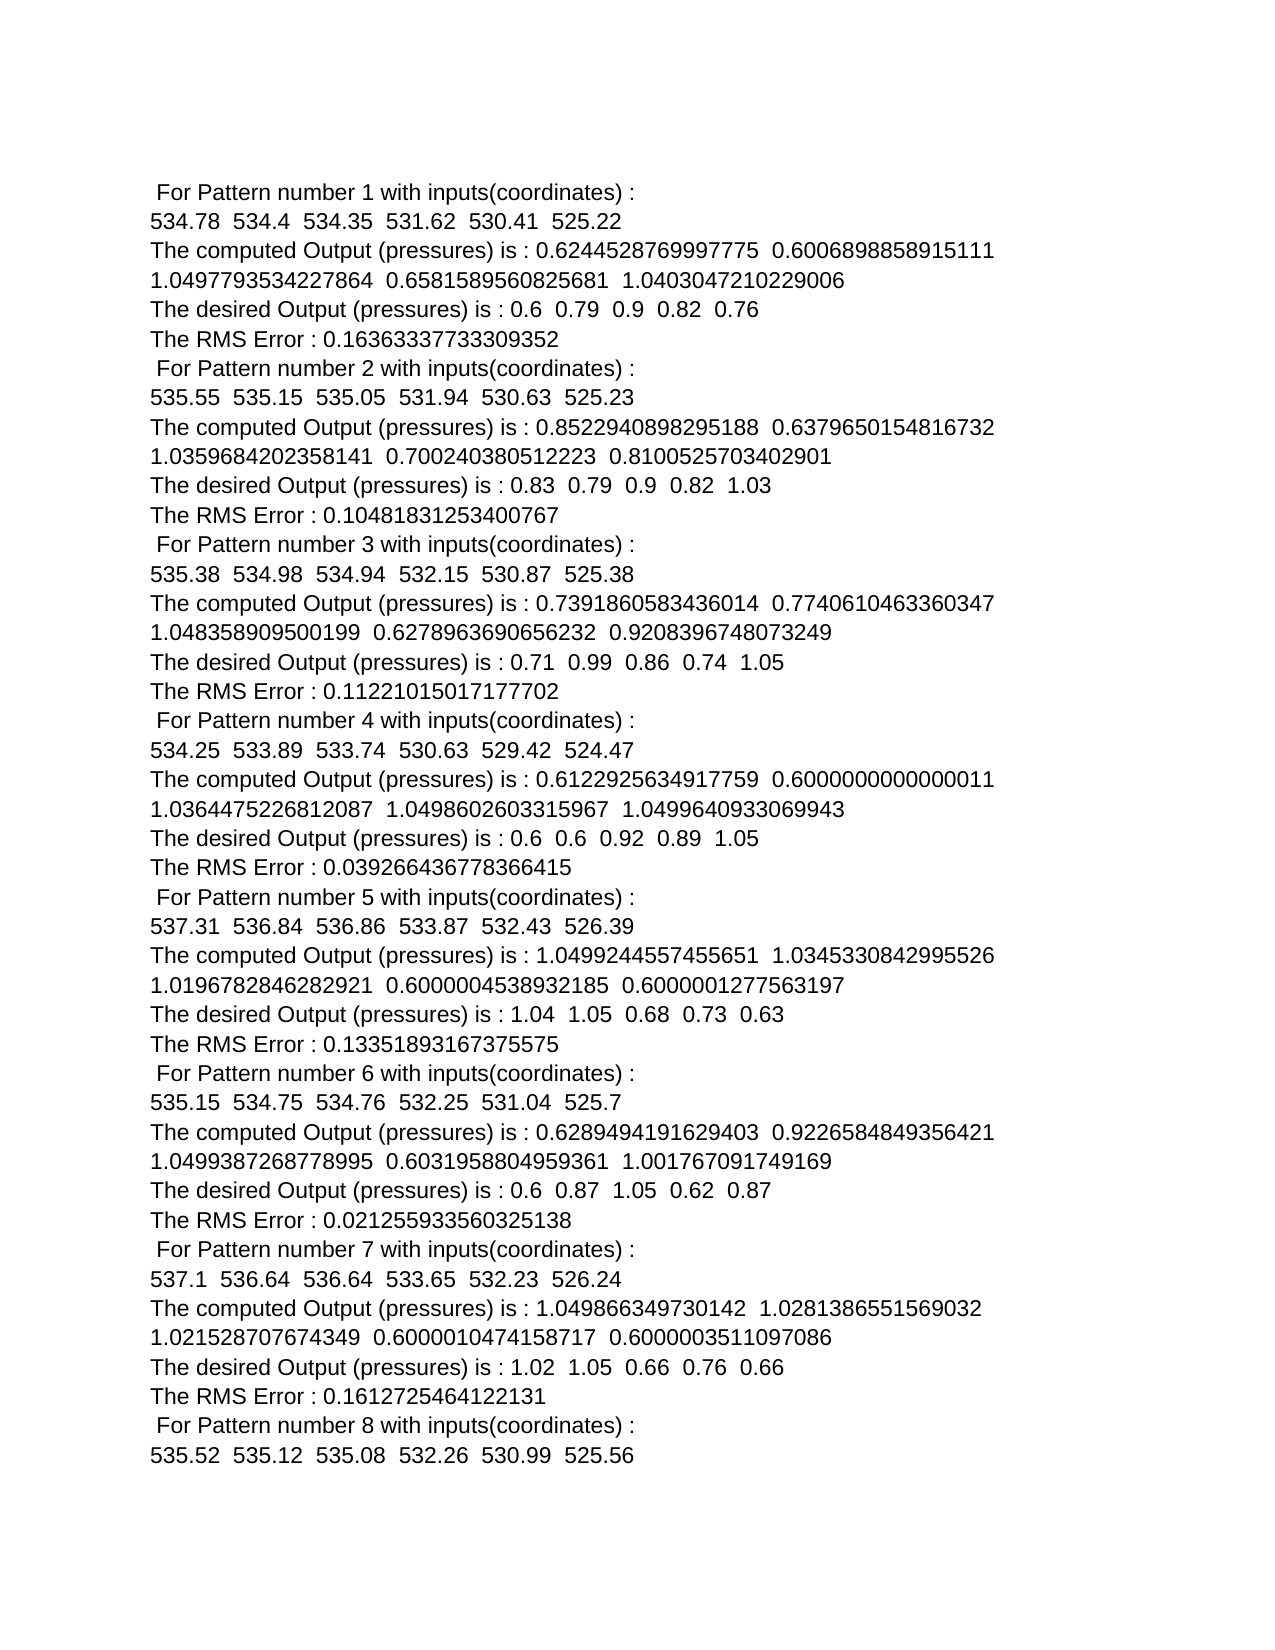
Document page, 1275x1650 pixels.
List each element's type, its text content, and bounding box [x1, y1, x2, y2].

text The RMS Error : 0.039266436778366415 [150, 855, 1125, 881]
text The desired Output (pressures) is : 0.71 0.99 0.86 0.74 1.05 [150, 649, 1125, 675]
text 537.31 536.84 536.86 533.87 532.43 526.39 [150, 914, 1125, 939]
text The desired Output (pressures) is : 0.6 0.6 0.92 0.89 1.05 [150, 826, 1125, 851]
text 535.52 535.12 535.08 532.26 530.99 525.56 [150, 1442, 1125, 1468]
text 535.38 534.98 534.94 532.15 530.87 525.38 [150, 561, 1125, 587]
text For Pattern number 8 with inputs(coordinates) : [150, 1413, 1125, 1439]
text The desired Output (pressures) is : 1.02 1.05 0.66 0.76 0.66 [150, 1354, 1125, 1380]
text The computed Output (pressures) is : 0.8522940898295188 0.6379650154816732 1.0359684202358141 0.700240380512223 0.8100525703402901 [150, 414, 1125, 469]
text The computed Output (pressures) is : 0.6289494191629403 0.9226584849356421 1.0499387268778995 0.6031958804959361 1.001767091749169 [150, 1119, 1125, 1174]
text 534.78 534.4 534.35 531.62 530.41 525.22 [150, 209, 1125, 234]
text The computed Output (pressures) is : 0.6244528769997775 0.6006898858915111 1.0497793534227864 0.6581589560825681 1.0403047210229006 [150, 238, 1125, 293]
text The RMS Error : 0.16363337733309352 [150, 326, 1125, 352]
text The computed Output (pressures) is : 0.6122925634917759 0.6000000000000011 1.0364475226812087 1.0498602603315967 1.0499640933069943 [150, 767, 1125, 822]
text The RMS Error : 0.1612725464122131 [150, 1384, 1125, 1409]
text 537.1 536.64 536.64 533.65 532.23 526.24 [150, 1266, 1125, 1292]
text The RMS Error : 0.10481831253400767 [150, 502, 1125, 528]
text The computed Output (pressures) is : 0.7391860583436014 0.7740610463360347 1.048358909500199 0.6278963690656232 0.9208396748073249 [150, 591, 1125, 646]
text For Pattern number 4 with inputs(coordinates) : [150, 708, 1125, 734]
text The computed Output (pressures) is : 1.049866349730142 1.0281386551569032 1.021528707674349 0.6000010474158717 0.6000003511097086 [150, 1296, 1125, 1351]
text For Pattern number 5 with inputs(coordinates) : [150, 884, 1125, 910]
text For Pattern number 6 with inputs(coordinates) : [150, 1061, 1125, 1086]
text The desired Output (pressures) is : 0.6 0.87 1.05 0.62 0.87 [150, 1178, 1125, 1204]
text The desired Output (pressures) is : 1.04 1.05 0.68 0.73 0.63 [150, 1002, 1125, 1027]
text 535.15 534.75 534.76 532.25 531.04 525.7 [150, 1090, 1125, 1116]
text For Pattern number 7 with inputs(coordinates) : [150, 1237, 1125, 1262]
text The RMS Error : 0.11221015017177702 [150, 679, 1125, 704]
text 535.55 535.15 535.05 531.94 530.63 525.23 [150, 385, 1125, 411]
text The desired Output (pressures) is : 0.83 0.79 0.9 0.82 1.03 [150, 473, 1125, 499]
text 534.25 533.89 533.74 530.63 529.42 524.47 [150, 737, 1125, 763]
text The computed Output (pressures) is : 1.0499244557455651 1.0345330842995526 1.0196782846282921 0.6000004538932185 0.6000001277563197 [150, 943, 1125, 998]
text The RMS Error : 0.13351893167375575 [150, 1031, 1125, 1057]
text For Pattern number 2 with inputs(coordinates) : [150, 356, 1125, 381]
text For Pattern number 1 with inputs(coordinates) : [150, 179, 1125, 205]
text For Pattern number 3 with inputs(coordinates) : [150, 532, 1125, 557]
text The RMS Error : 0.021255933560325138 [150, 1207, 1125, 1233]
text The desired Output (pressures) is : 0.6 0.79 0.9 0.82 0.76 [150, 297, 1125, 322]
